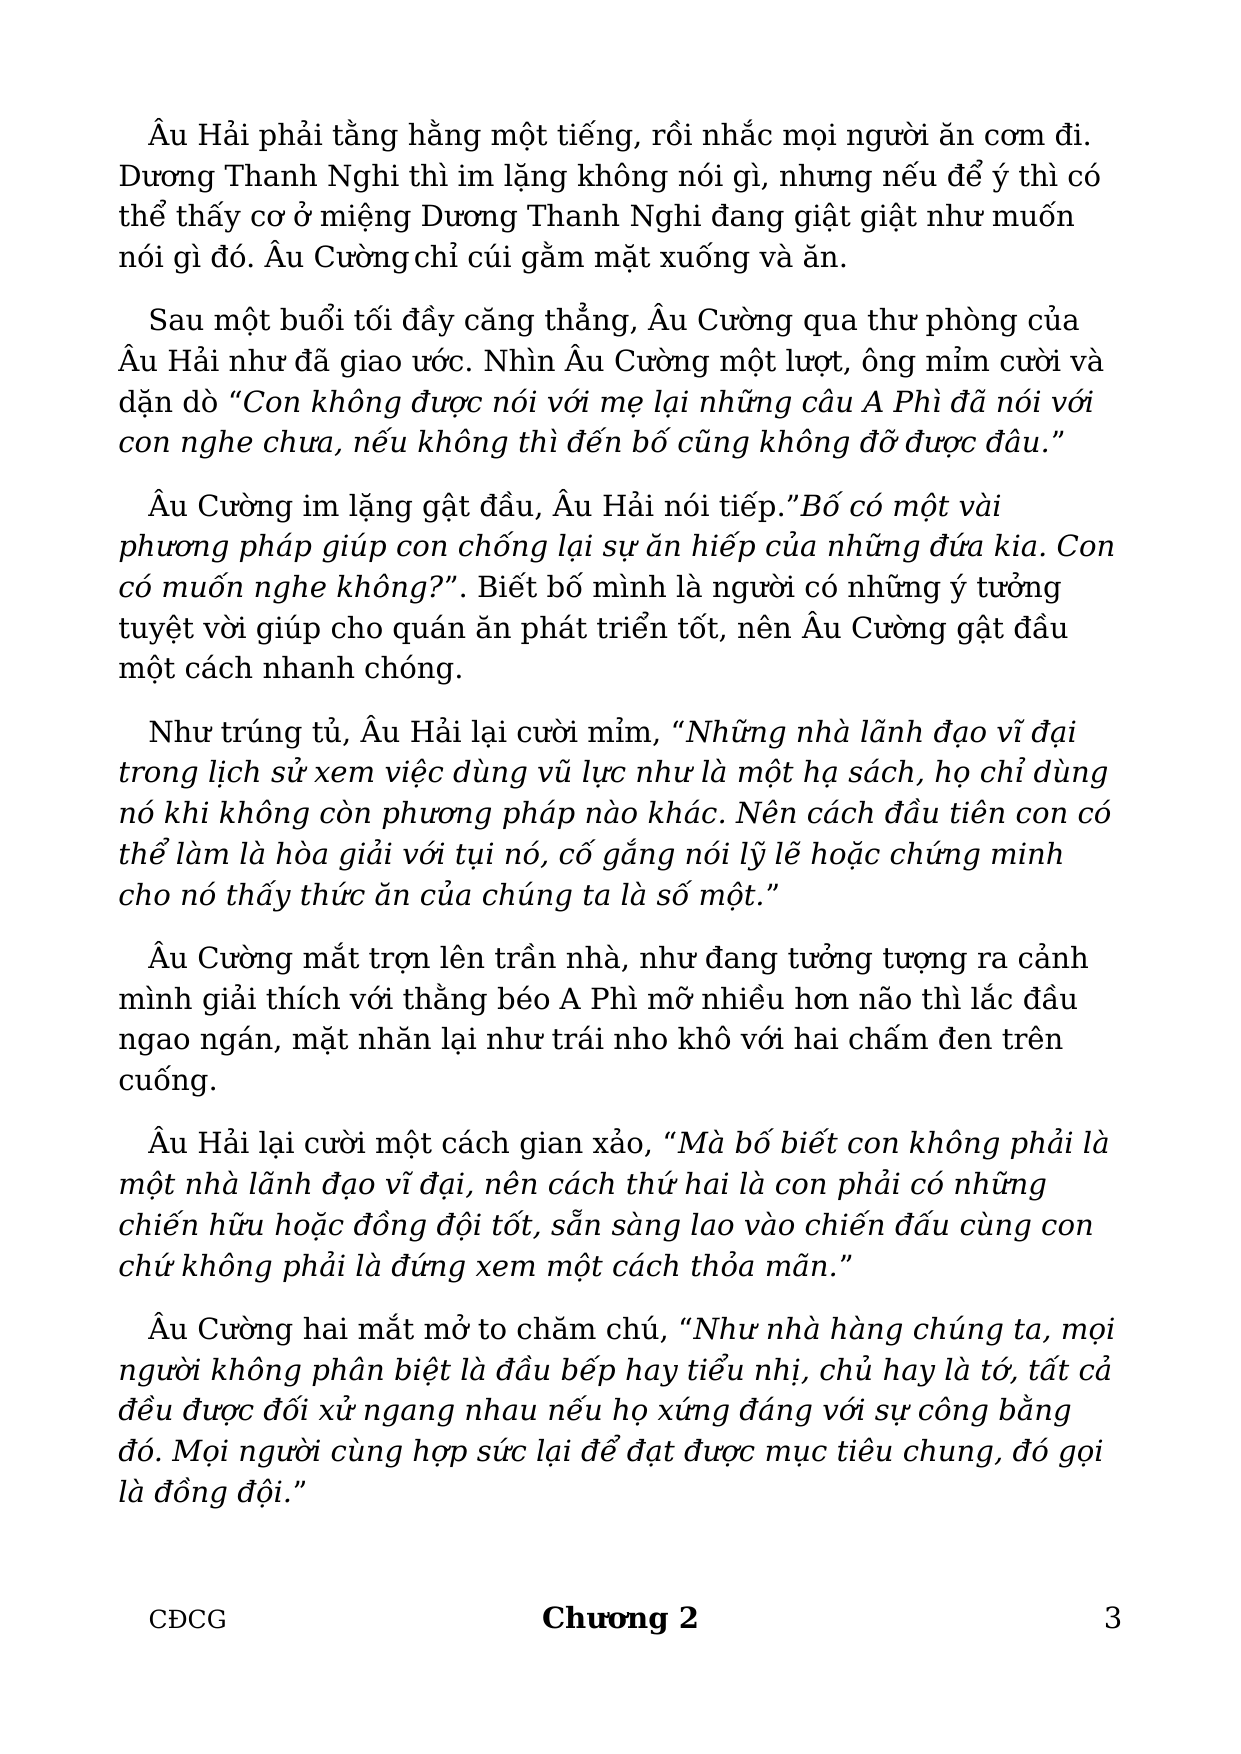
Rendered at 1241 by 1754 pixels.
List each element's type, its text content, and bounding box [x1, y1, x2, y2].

text Âu Hải phải tằng hằng một tiếng, rồi nhắc mọi người ăn cơm đi. Dương Thanh Nghi thì im lặng không nói gì, nhưng nếu để ý thì có thể thấy cơ ở miệng Dương Thanh Nghi đang giật giật như muốn nói gì đó. Âu Cường chỉ cúi gằm mặt xuống và ăn. [118, 118, 1122, 274]
text Âu Cường hai mắt mở to chăm chú, “Như nhà hàng chúng ta, mọi người không phân biệt là đầu bếp hay tiểu nhị, chủ hay là tớ, tất cả đều được đối xử ngang nhau nếu họ xứng đáng với sự công bằng đó. Mọi người cùng hợp sức lại để đạt được mục tiêu chung, đó gọi là đồng đội.” [118, 1312, 1122, 1509]
text Sau một buổi tối đầy căng thẳng, Âu Cường qua thư phòng của Âu Hải như đã giao ước. Nhìn Âu Cường một lượt, ông mỉm cười và dặn dò “Con không được nói với mẹ lại những câu A Phì đã nói với con nghe chưa, nếu không thì đến bố cũng không đỡ được đâu.” [118, 303, 1122, 460]
text Âu Hải lại cười một cách gian xảo, “Mà bố biết con không phải là một nhà lãnh đạo vĩ đại, nên cách thứ hai là con phải có những chiến hữu hoặc đồng đội tốt, sẵn sàng lao vào chiến đấu cùng con chứ không phải là đứng xem một cách thỏa mãn.” [118, 1127, 1122, 1283]
text Âu Cường mắt trợn lên trần nhà, như đang tưởng tượng ra cảnh mình giải thích với thằng béo A Phì mỡ nhiều hơn não thì lắc đầu ngao ngán, mặt nhăn lại như trái nho khô với hai chấm đen trên cuống. [118, 941, 1122, 1097]
text Âu Cường im lặng gật đầu, Âu Hải nói tiếp.”Bố có một vài phương pháp giúp con chống lại sự ăn hiếp của những đứa kia. Con có muốn nghe không?”. Biết bố mình là người có những ý tưởng tuyệt vời giúp cho quán ăn phát triển tốt, nên Âu Cường gật đầu một cách nhanh chóng. [118, 489, 1122, 686]
text Như trúng tủ, Âu Hải lại cười mỉm, “Những nhà lãnh đạo vĩ đại trong lịch sử xem việc dùng vũ lực như là một hạ sách, họ chỉ dùng nó khi không còn phương pháp nào khác. Nên cách đầu tiên con có thể làm là hòa giải với tụi nó, cố gắng nói lỹ lẽ hoặc chứng minh cho nó thấy thức ăn của chúng ta là số một.” [118, 715, 1122, 912]
